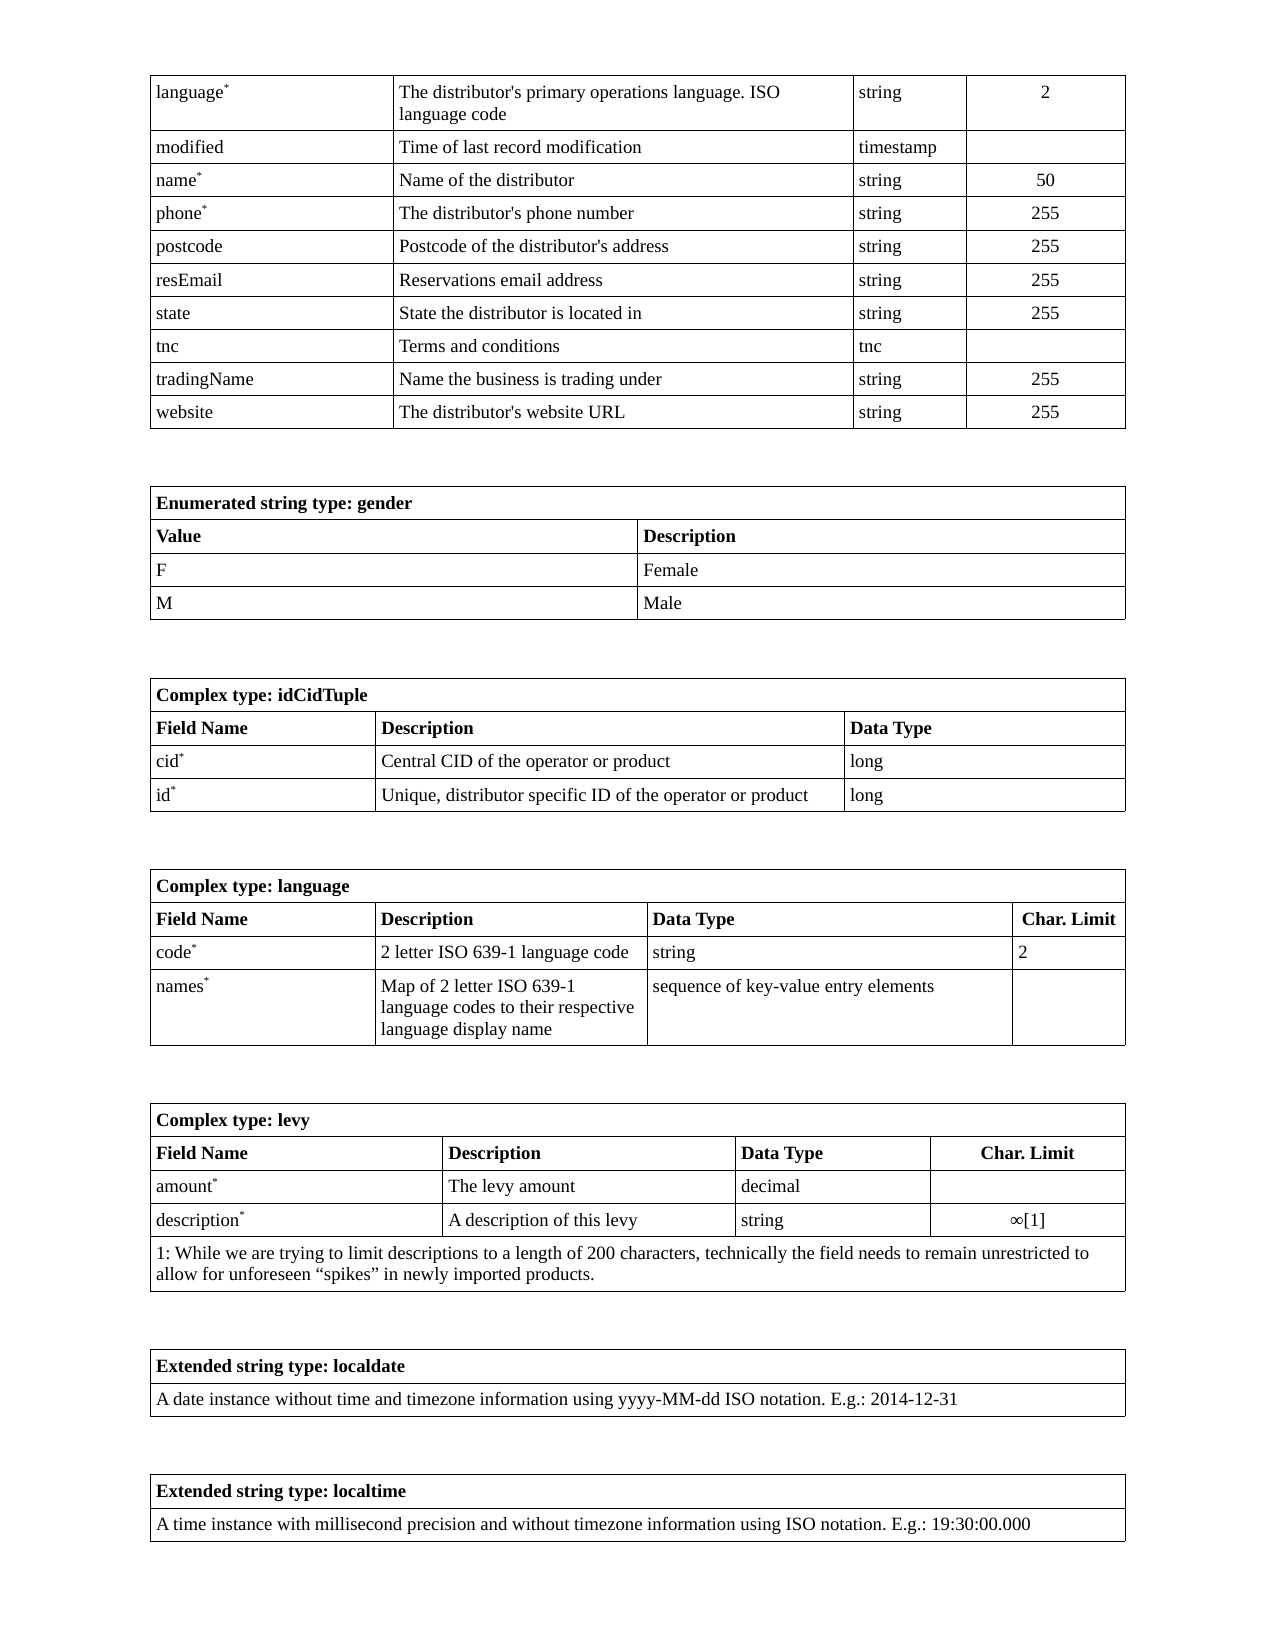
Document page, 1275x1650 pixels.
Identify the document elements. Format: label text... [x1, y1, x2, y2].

table_cell [967, 131, 1125, 163]
table_cell string [854, 396, 966, 428]
table_cell 255 [967, 231, 1125, 263]
table_cell string [854, 231, 966, 263]
table_cell amount* [151, 1171, 442, 1203]
table_cell tnc [151, 330, 393, 362]
table_header Complex type: language [151, 870, 1125, 902]
table_cell Field Name [151, 1137, 442, 1169]
table_cell resEmail [151, 264, 393, 296]
table_cell A date instance without time and timezone information using yyyy-MM-dd ISO notation. E.g.: 2014-12-31 [151, 1384, 1125, 1416]
table_cell string [854, 197, 966, 229]
table_cell Unique, distributor specific ID of the operator or product [376, 779, 844, 811]
table_cell name* [151, 164, 393, 196]
table_cell The levy amount [443, 1171, 735, 1203]
table_cell Description [638, 520, 1125, 553]
table_cell 255 [967, 297, 1125, 329]
table_cell Char. Limit [931, 1137, 1125, 1169]
table_cell [931, 1171, 1125, 1203]
table_cell decimal [736, 1171, 930, 1203]
table_cell long [845, 779, 1125, 811]
table_cell Data Type [845, 712, 1125, 744]
table_cell Male [638, 587, 1125, 619]
table_cell website [151, 396, 393, 428]
table_header Complex type: levy [151, 1104, 1125, 1136]
table_cell [967, 330, 1125, 362]
table_cell timestamp [854, 131, 966, 163]
table_cell 255 [967, 197, 1125, 229]
table_cell Field Name [151, 903, 375, 936]
table_cell The distributor's phone number [394, 197, 853, 229]
table_cell The distributor's primary operations language. ISO language code [394, 76, 853, 130]
table_cell description* [151, 1204, 442, 1236]
table_cell sequence of key-value entry elements [648, 970, 1012, 1045]
table_cell Name of the distributor [394, 164, 853, 196]
table_cell Time of last record modification [394, 131, 853, 163]
table_cell M [151, 587, 637, 619]
table_cell Reservations email address [394, 264, 853, 296]
table_cell tnc [854, 330, 966, 362]
table_header Enumerated string type: gender [151, 487, 1125, 519]
table_cell 255 [967, 264, 1125, 296]
table_cell phone* [151, 197, 393, 229]
table_cell F [151, 554, 637, 586]
table_cell state [151, 297, 393, 329]
table_cell code* [151, 937, 375, 969]
table_cell Description [376, 712, 844, 744]
table_cell A description of this levy [443, 1204, 735, 1236]
table_cell Description [376, 903, 647, 936]
table_cell string [854, 363, 966, 395]
table_cell [1013, 970, 1125, 1045]
table_cell Terms and conditions [394, 330, 853, 362]
table_header Extended string type: localtime [151, 1475, 1125, 1507]
table_cell string [854, 164, 966, 196]
table_cell string [648, 937, 1012, 969]
table_cell 2 [1013, 937, 1125, 969]
table_cell 1: While we are trying to limit descriptions to a length of 200 characters, technically the field needs to remain unrestricted to allow for unforeseen “spikes” in newly imported products. [151, 1237, 1125, 1291]
table_cell postcode [151, 231, 393, 263]
table_cell tradingName [151, 363, 393, 395]
table_cell Postcode of the distributor's address [394, 231, 853, 263]
table_cell Description [443, 1137, 735, 1169]
table_cell A time instance with millisecond precision and without timezone information using ISO notation. E.g.: 19:30:00.000 [151, 1509, 1125, 1541]
table_cell cid* [151, 746, 375, 778]
table_cell 50 [967, 164, 1125, 196]
table_cell Char. Limit [1013, 903, 1125, 936]
table_cell modified [151, 131, 393, 163]
table_cell id* [151, 779, 375, 811]
table_cell The distributor's website URL [394, 396, 853, 428]
table_cell 255 [967, 363, 1125, 395]
table_cell Map of 2 letter ISO 639-1 language codes to their respective language display name [376, 970, 647, 1045]
table_cell 2 [967, 76, 1125, 130]
table_cell Female [638, 554, 1125, 586]
table_cell ∞[1] [931, 1204, 1125, 1236]
table_header Complex type: idCidTuple [151, 679, 1125, 711]
table_cell string [854, 76, 966, 130]
table_cell Value [151, 520, 637, 553]
table_cell string [854, 297, 966, 329]
table_cell language* [151, 76, 393, 130]
table_cell 255 [967, 396, 1125, 428]
table_cell Field Name [151, 712, 375, 744]
table_cell string [736, 1204, 930, 1236]
table_cell Name the business is trading under [394, 363, 853, 395]
table_cell string [854, 264, 966, 296]
table_cell Data Type [648, 903, 1012, 936]
table_cell Central CID of the operator or product [376, 746, 844, 778]
table_cell names* [151, 970, 375, 1045]
table_cell Data Type [736, 1137, 930, 1169]
table_cell State the distributor is located in [394, 297, 853, 329]
table_cell 2 letter ISO 639-1 language code [376, 937, 647, 969]
table_cell long [845, 746, 1125, 778]
table_header Extended string type: localdate [151, 1350, 1125, 1382]
